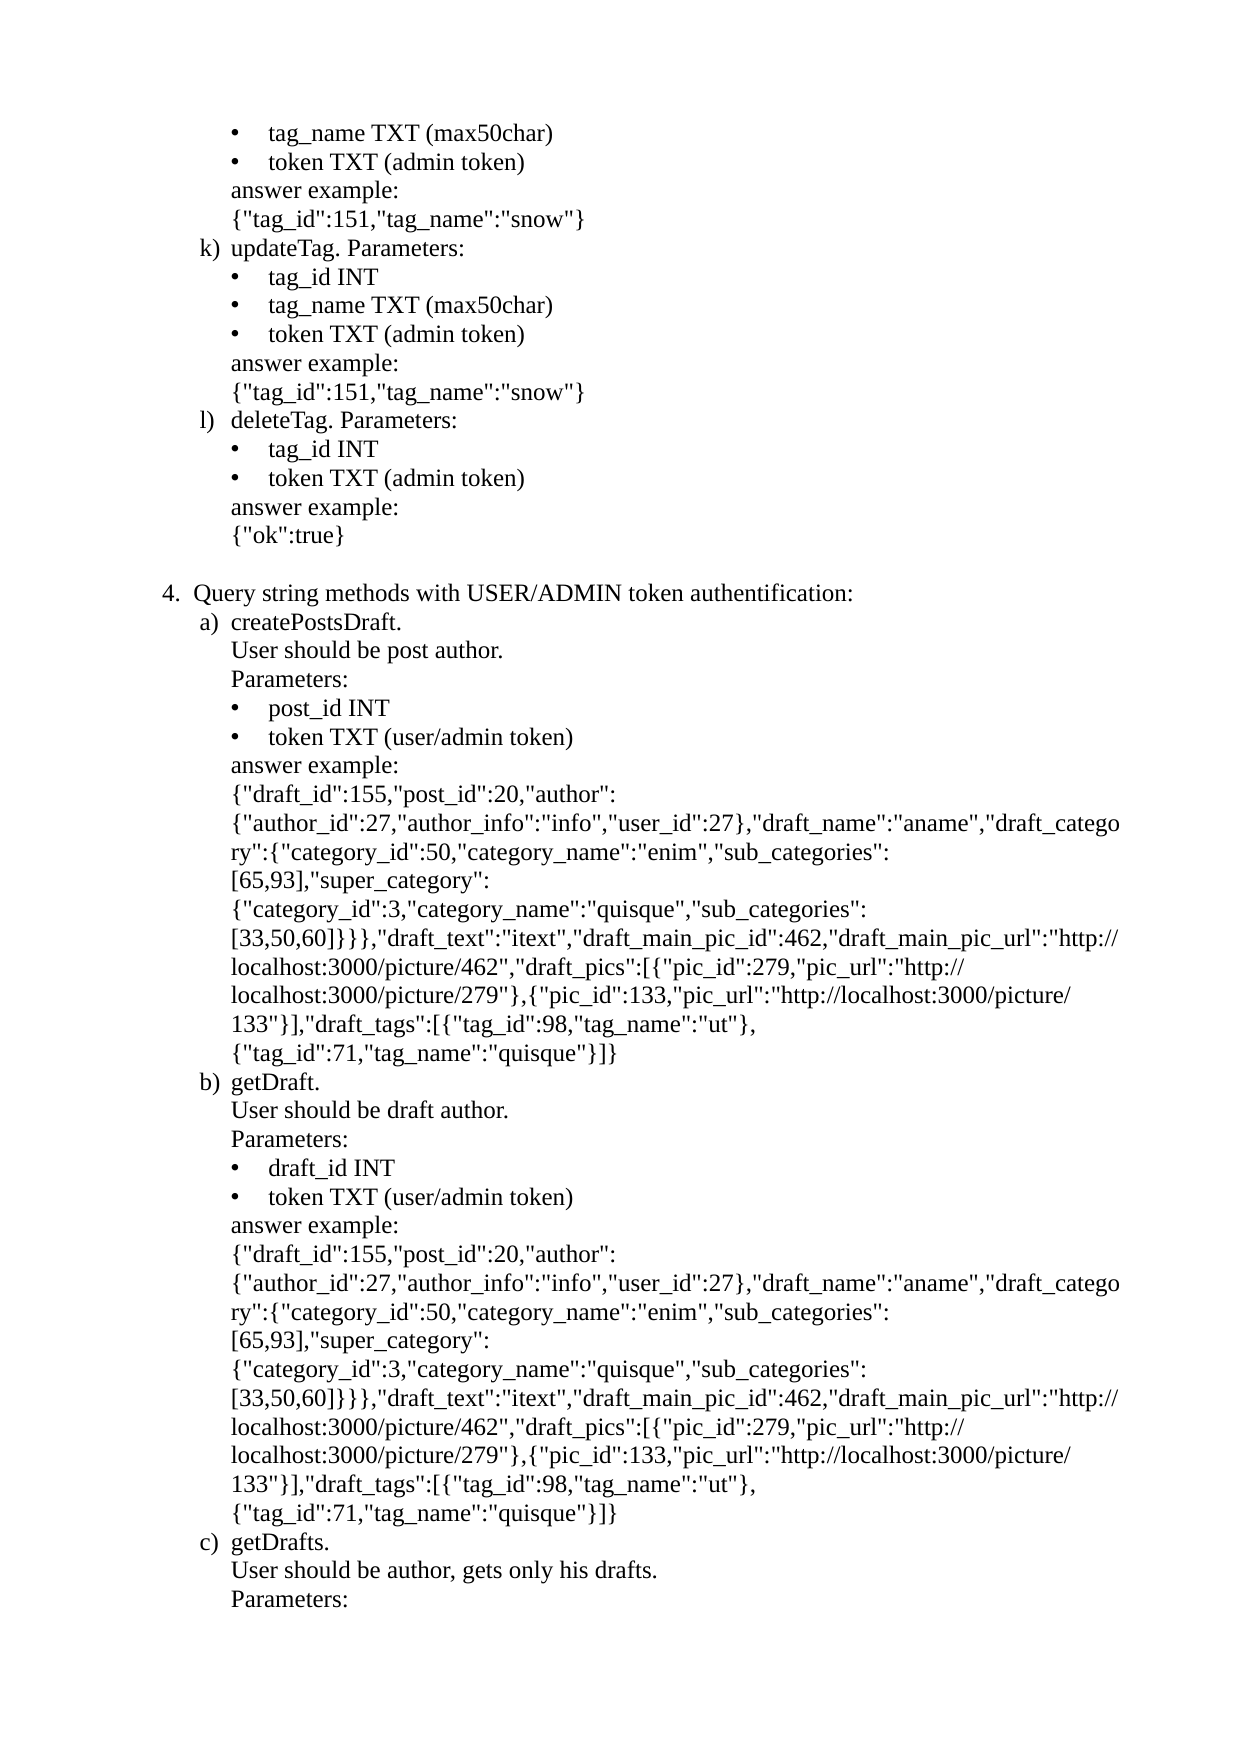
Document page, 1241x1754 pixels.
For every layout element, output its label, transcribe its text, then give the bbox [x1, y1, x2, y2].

list answer example: [193, 492, 1122, 521]
list User should be post author. [193, 636, 1122, 664]
list updateTag. Parameters: [193, 233, 1122, 262]
list {"tag_id":151,"tag_name":"snow"} [193, 377, 1122, 406]
list answer example: [193, 1211, 1122, 1239]
list draft_id INT [231, 1153, 1122, 1182]
list token TXT (admin token) [231, 147, 1122, 176]
list getDrafts. [193, 1527, 1122, 1556]
list User should be author, gets only his drafts. [193, 1556, 1122, 1584]
list answer example: [193, 348, 1122, 377]
list token TXT (user/admin token) [231, 1182, 1122, 1211]
list Query string methods with USER/ADMIN token authentification: [156, 578, 1122, 607]
list token TXT (admin token) [231, 319, 1122, 348]
list tag_name TXT (max50char) [231, 118, 1122, 147]
list token TXT (admin token) [231, 463, 1122, 492]
list {"draft_id":155,"post_id":20,"author":{"author_id":27,"author_info":"info","user_id":27},"draft_name":"aname","draft_category":{"category_id":50,"category_name":"enim","sub_categories":[65,93],"super_category":{"category_id":3,"category_name":"quisque","sub_categories":[33,50,60]}}},"draft_text":"itext","draft_main_pic_id":462,"draft_main_pic_url":"http://localhost:3000/picture/462","draft_pics":[{"pic_id":279,"pic_url":"http://localhost:3000/picture/279"},{"pic_id":133,"pic_url":"http://localhost:3000/picture/133"}],"draft_tags":[{"tag_id":98,"tag_name":"ut"},{"tag_id":71,"tag_name":"quisque"}]} [193, 779, 1122, 1067]
list Parameters: [193, 1584, 1122, 1613]
list tag_name TXT (max50char) [231, 291, 1122, 319]
list token TXT (user/admin token) [231, 722, 1122, 751]
list answer example: [193, 751, 1122, 779]
list {"tag_id":151,"tag_name":"snow"} [193, 204, 1122, 233]
list Parameters: [193, 664, 1122, 693]
list {"draft_id":155,"post_id":20,"author":{"author_id":27,"author_info":"info","user_id":27},"draft_name":"aname","draft_category":{"category_id":50,"category_name":"enim","sub_categories":[65,93],"super_category":{"category_id":3,"category_name":"quisque","sub_categories":[33,50,60]}}},"draft_text":"itext","draft_main_pic_id":462,"draft_main_pic_url":"http://localhost:3000/picture/462","draft_pics":[{"pic_id":279,"pic_url":"http://localhost:3000/picture/279"},{"pic_id":133,"pic_url":"http://localhost:3000/picture/133"}],"draft_tags":[{"tag_id":98,"tag_name":"ut"},{"tag_id":71,"tag_name":"quisque"}]} [193, 1239, 1122, 1527]
list {"ok":true} [193, 521, 1122, 549]
list tag_id INT [231, 434, 1122, 463]
list deleteTag. Parameters: [193, 406, 1122, 434]
list Parameters: [193, 1124, 1122, 1153]
list post_id INT [231, 693, 1122, 722]
list answer example: [193, 176, 1122, 204]
list User should be draft author. [193, 1096, 1122, 1124]
list tag_id INT [231, 262, 1122, 291]
list createPostsDraft. [193, 607, 1122, 636]
list getDraft. [193, 1067, 1122, 1096]
